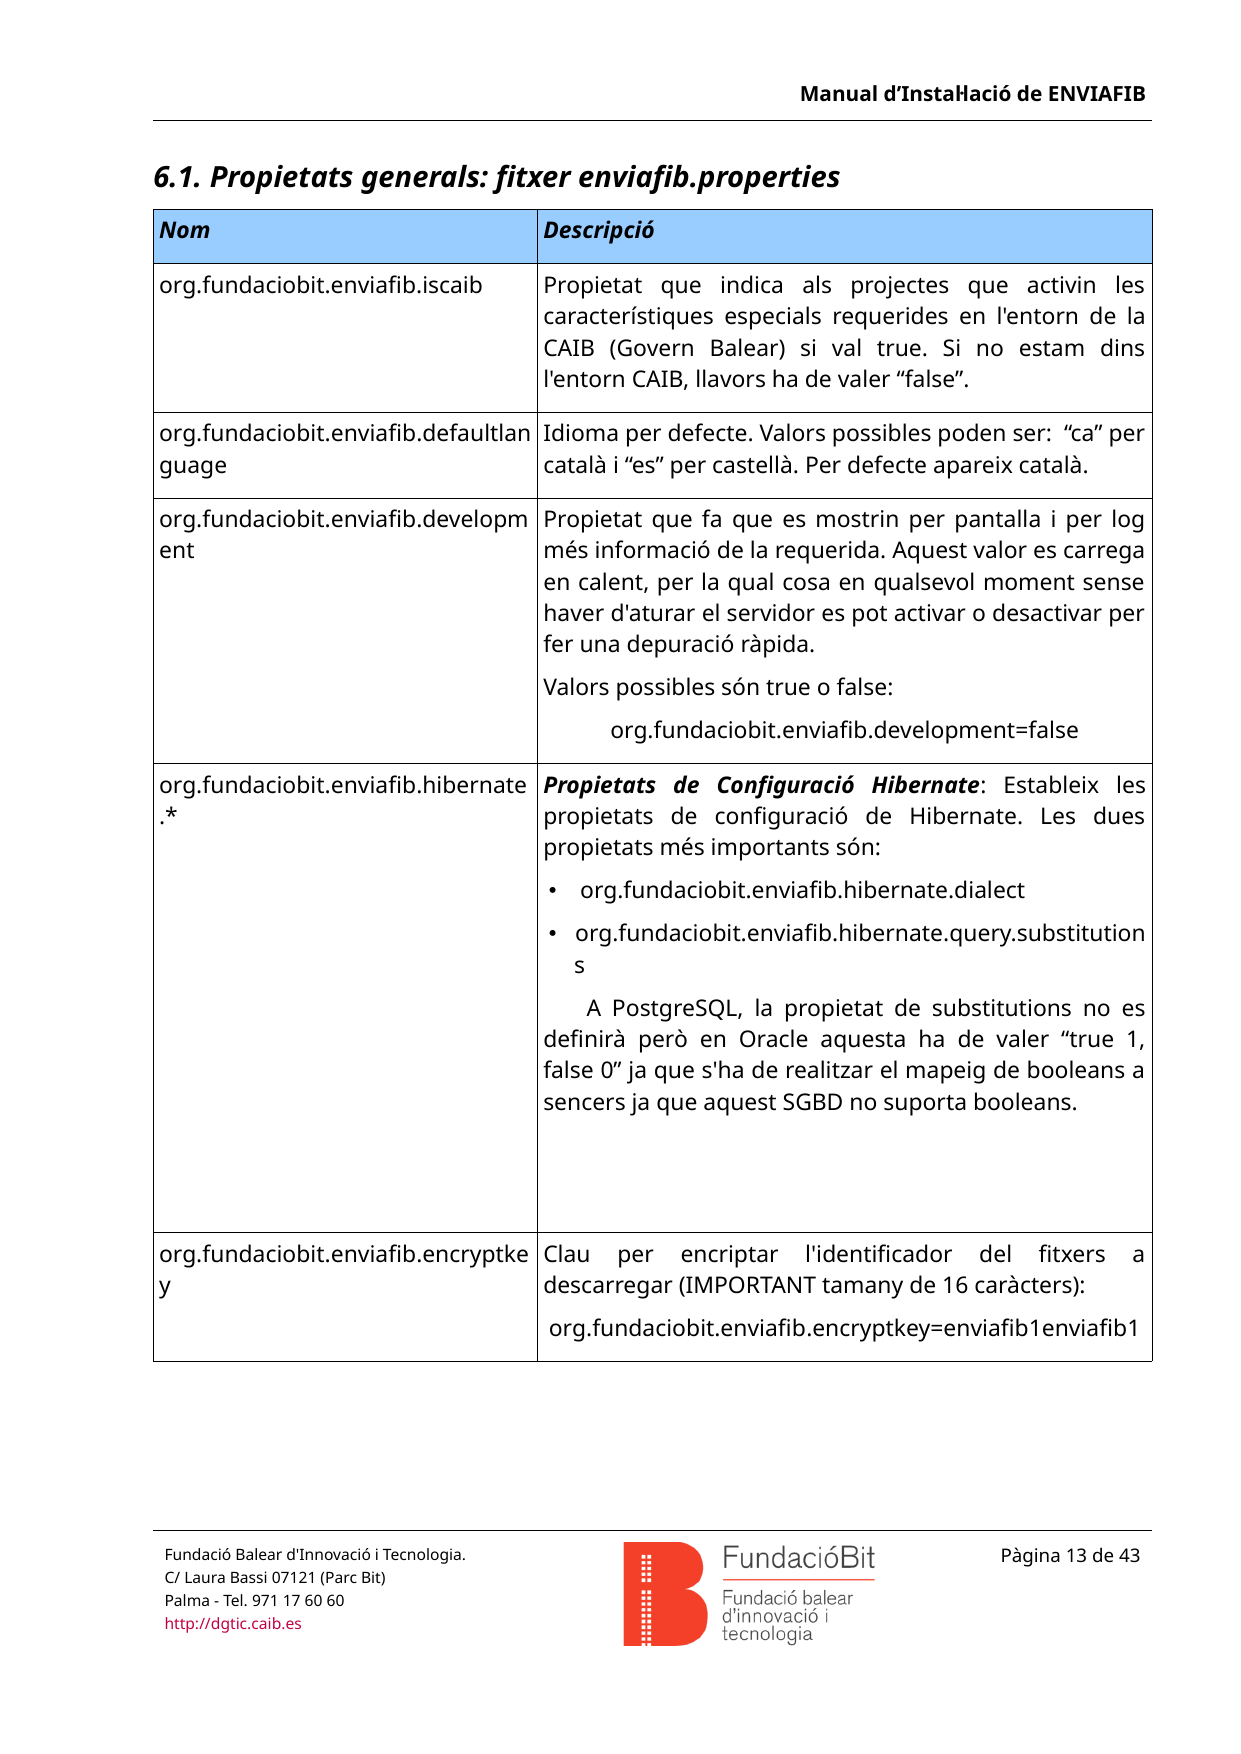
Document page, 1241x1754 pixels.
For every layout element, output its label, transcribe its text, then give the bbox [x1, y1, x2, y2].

table_cell Propietat que fa que es mostrin per pantalla i per log més informació de la requerida. Aquest valor es carrega en calent, per la qual cosa en qualsevol moment sense haver d'aturar el servidor es pot activar o desactivar per fer una depuració ràpida. Valors possibles són true o false: org.fundaciobit.enviafib.development=false [538, 499, 1152, 763]
table_cell Idioma per defecte. Valors possibles poden ser: “ca” per català i “es” per castellà. Per defecte apareix català. [538, 413, 1152, 497]
table_cell org.fundaciobit.enviafib.development [154, 499, 537, 763]
table_cell Clau per encriptar l'identificador del fitxers a descarregar (IMPORTANT tamany de 16 caràcters): org.fundaciobit.enviafib.encryptkey=enviafib1enviafib1 [538, 1233, 1152, 1361]
table_header Nom [154, 210, 537, 263]
picture [623, 1542, 875, 1646]
table_cell Propietats de Configuració Hibernate: Estableix les propietats de configuració de Hibernate. Les dues propietats més importants són: org.fundaciobit.enviafib.hibernate.dialect org.fundaciobit.enviafib.hibernate.query.substitutions A PostgreSQL, la propietat de substitutions no es definirà però en Oracle aquesta ha de valer “true 1, false 0” ja que s'ha de realitzar el mapeig de booleans a sencers ja que aquest SGBD no suporta booleans. [538, 764, 1152, 1232]
table_cell org.fundaciobit.enviafib.encryptkey [154, 1233, 537, 1361]
table_cell org.fundaciobit.enviafib.defaultlanguage [154, 413, 537, 497]
table_header Descripció [538, 210, 1152, 263]
subtitle Propietats generals: fitxer enviafib.properties [153, 156, 1152, 196]
table_cell org.fundaciobit.enviafib.iscaib [154, 264, 537, 412]
table_cell Propietat que indica als projectes que activin les característiques especials requerides en l'entorn de la CAIB (Govern Balear) si val true. Si no estam dins l'entorn CAIB, llavors ha de valer “false”. [538, 264, 1152, 412]
table_cell org.fundaciobit.enviafib.hibernate.* [154, 764, 537, 1232]
